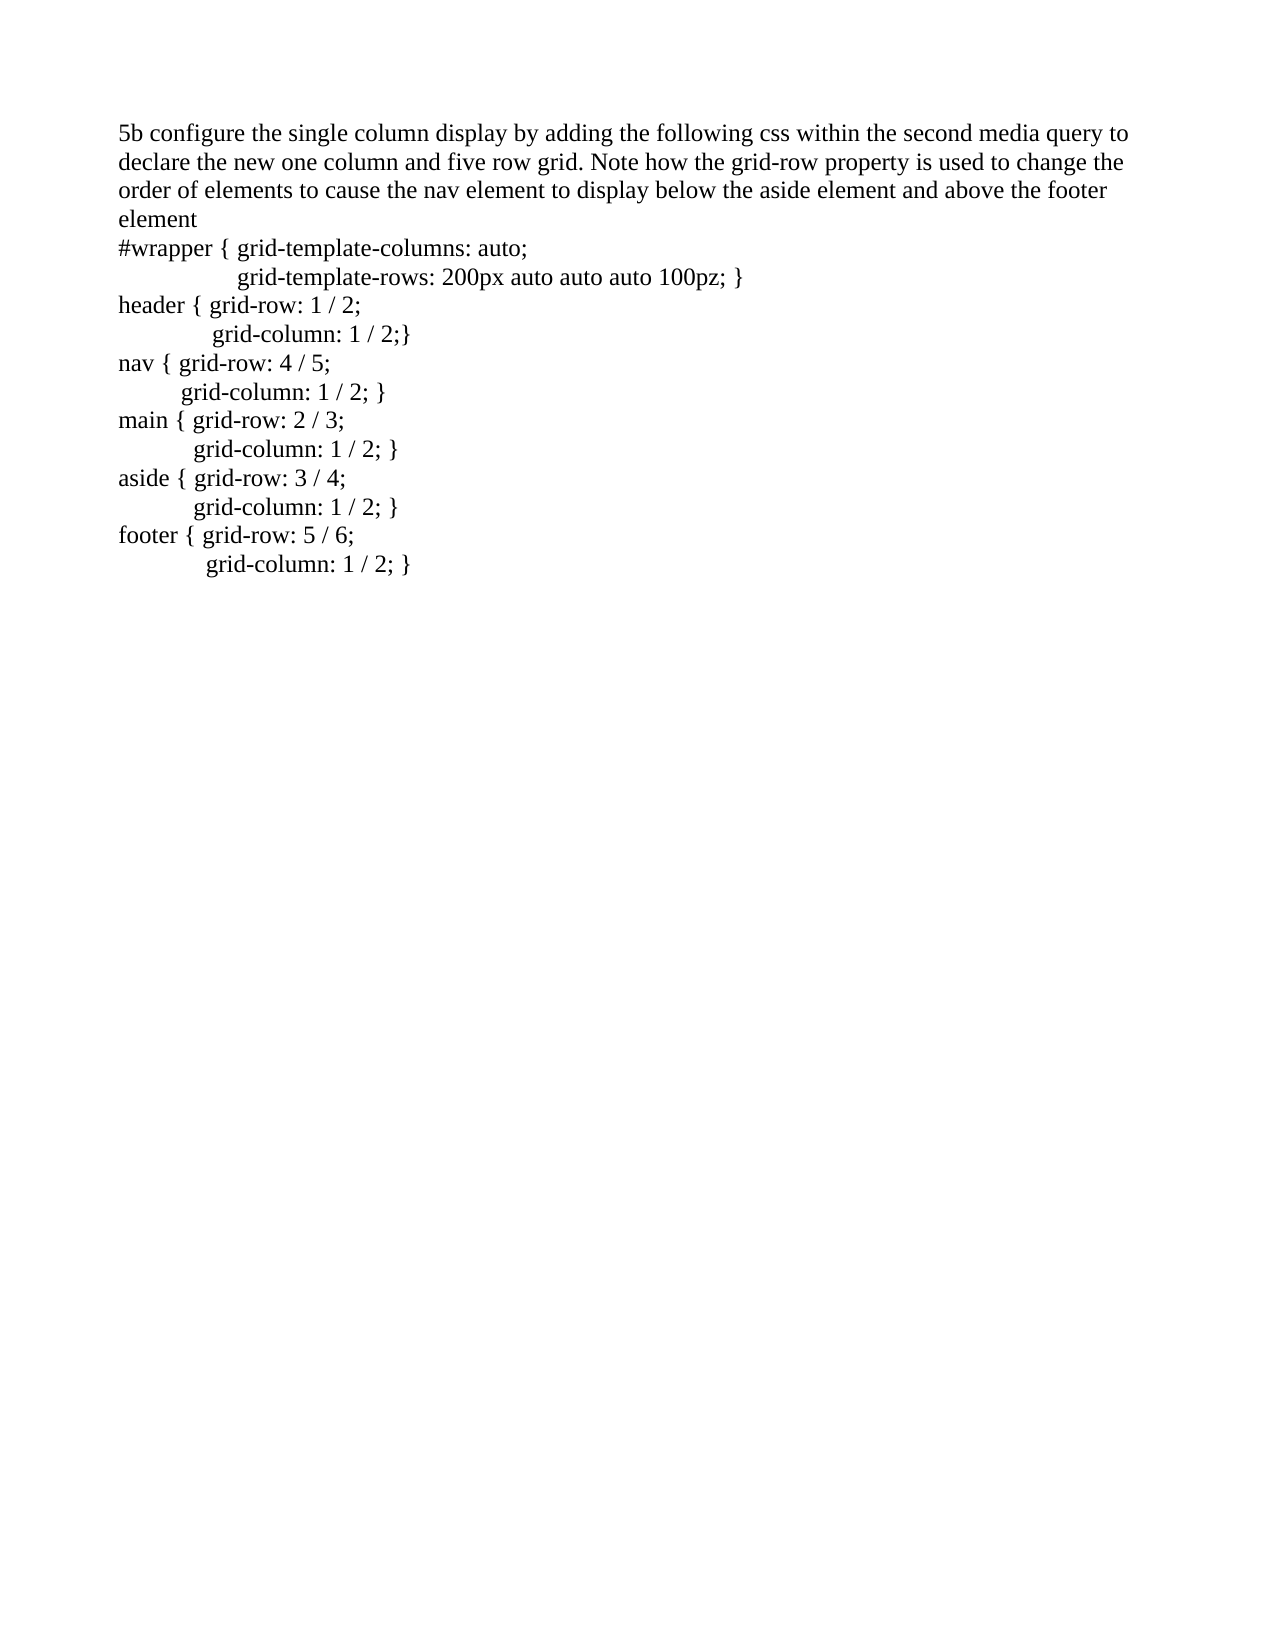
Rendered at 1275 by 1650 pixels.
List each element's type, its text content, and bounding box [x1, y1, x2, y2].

text grid-column: 1 / 2; } [118, 492, 1157, 521]
text grid-column: 1 / 2; } [118, 434, 1157, 463]
text grid-template-rows: 200px auto auto auto 100pz; } [118, 262, 1157, 291]
text grid-column: 1 / 2; } [118, 549, 1157, 578]
text 5b configure the single column display by adding the following css within the second media query to declare the new one column and five row grid. Note how the grid-row property is used to change the order of elements to cause the nav element to display below the aside element and above the footer element [118, 118, 1157, 233]
text grid-column: 1 / 2; } [118, 377, 1157, 406]
text footer { grid-row: 5 / 6; [118, 521, 1157, 549]
text grid-column: 1 / 2;} [118, 319, 1157, 348]
text #wrapper { grid-template-columns: auto; [118, 233, 1157, 262]
text nav { grid-row: 4 / 5; [118, 348, 1157, 377]
text aside { grid-row: 3 / 4; [118, 463, 1157, 492]
text main { grid-row: 2 / 3; [118, 406, 1157, 434]
text header { grid-row: 1 / 2; [118, 291, 1157, 319]
